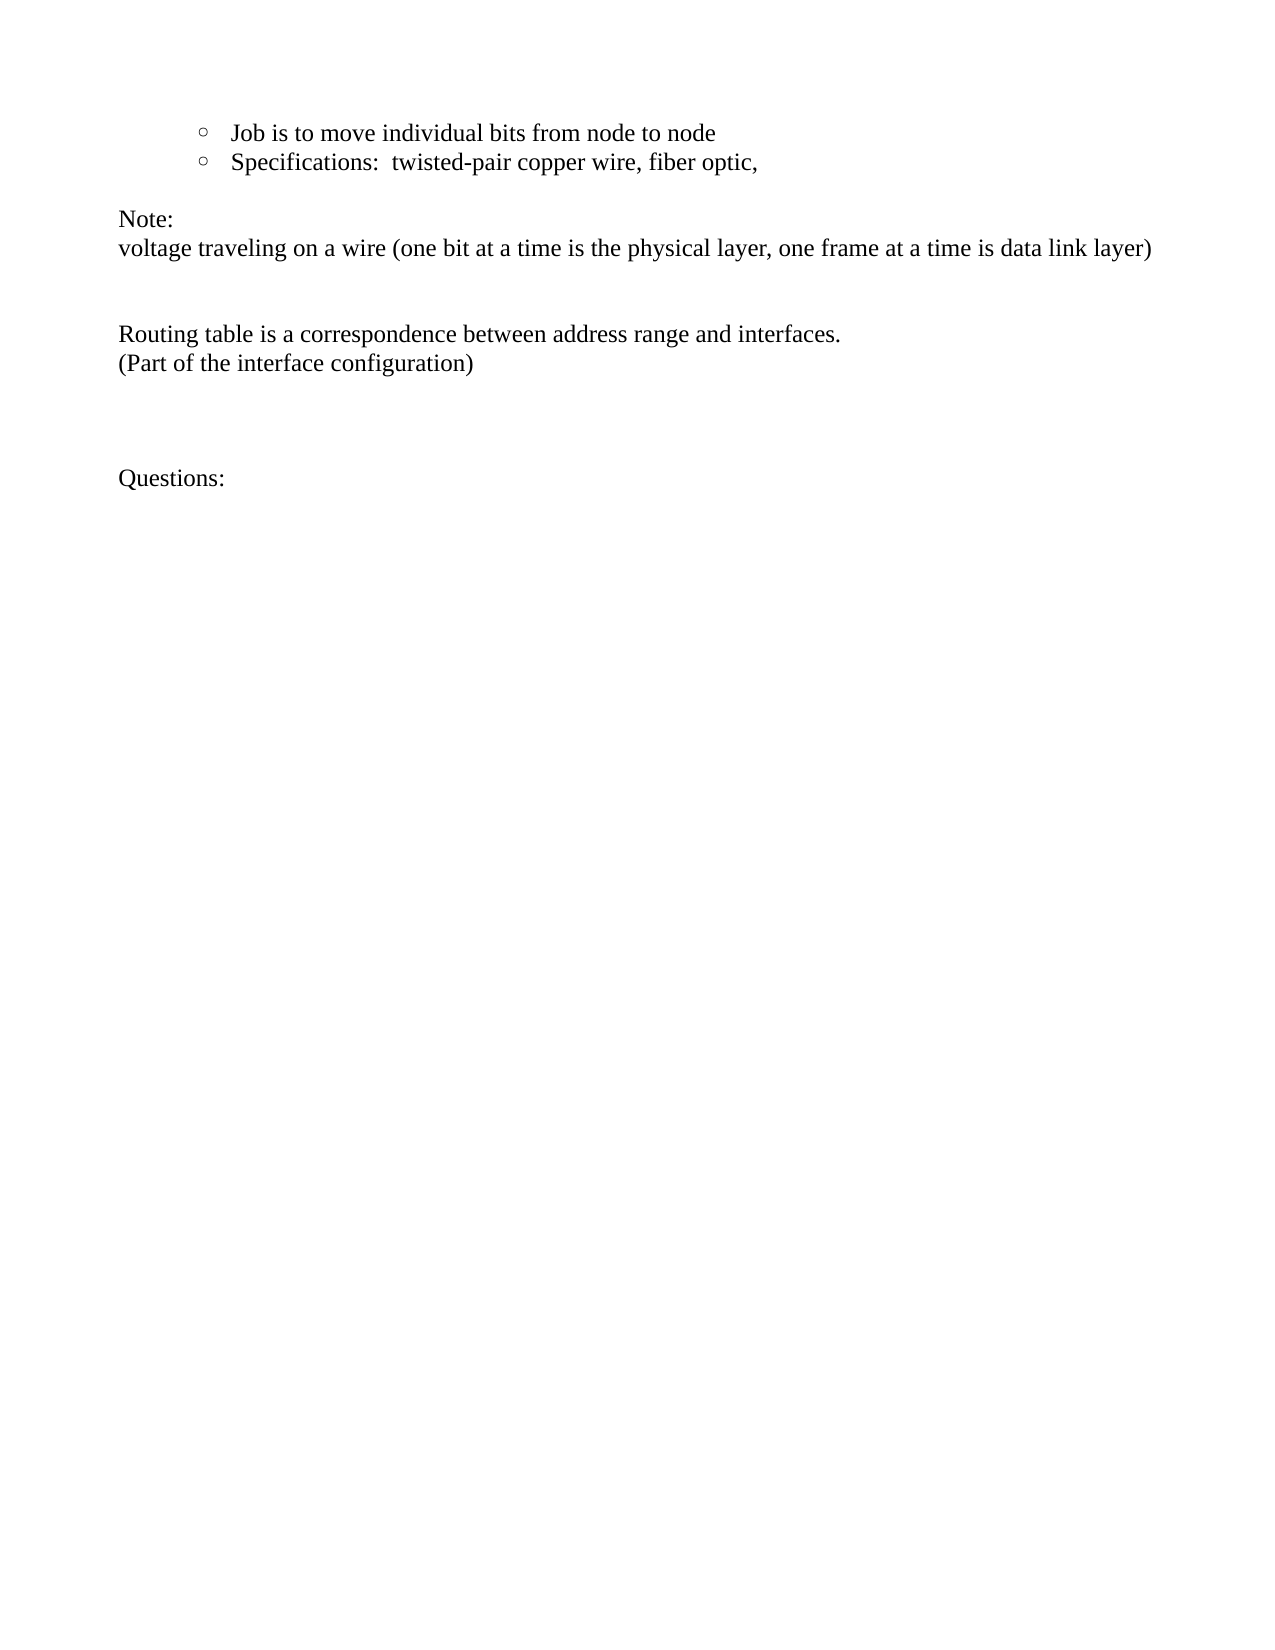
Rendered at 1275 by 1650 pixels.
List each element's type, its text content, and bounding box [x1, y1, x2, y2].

text voltage traveling on a wire (one bit at a time is the physical layer, one frame at a time is data link layer) [118, 233, 1157, 262]
text Note: [118, 204, 1157, 233]
list Job is to move individual bits from node to node [193, 118, 1157, 147]
text Routing table is a correspondence between address range and interfaces. [118, 319, 1157, 348]
text (Part of the interface configuration) [118, 348, 1157, 377]
text Questions: [118, 463, 1157, 492]
list Specifications: twisted-pair copper wire, fiber optic, [193, 147, 1157, 176]
